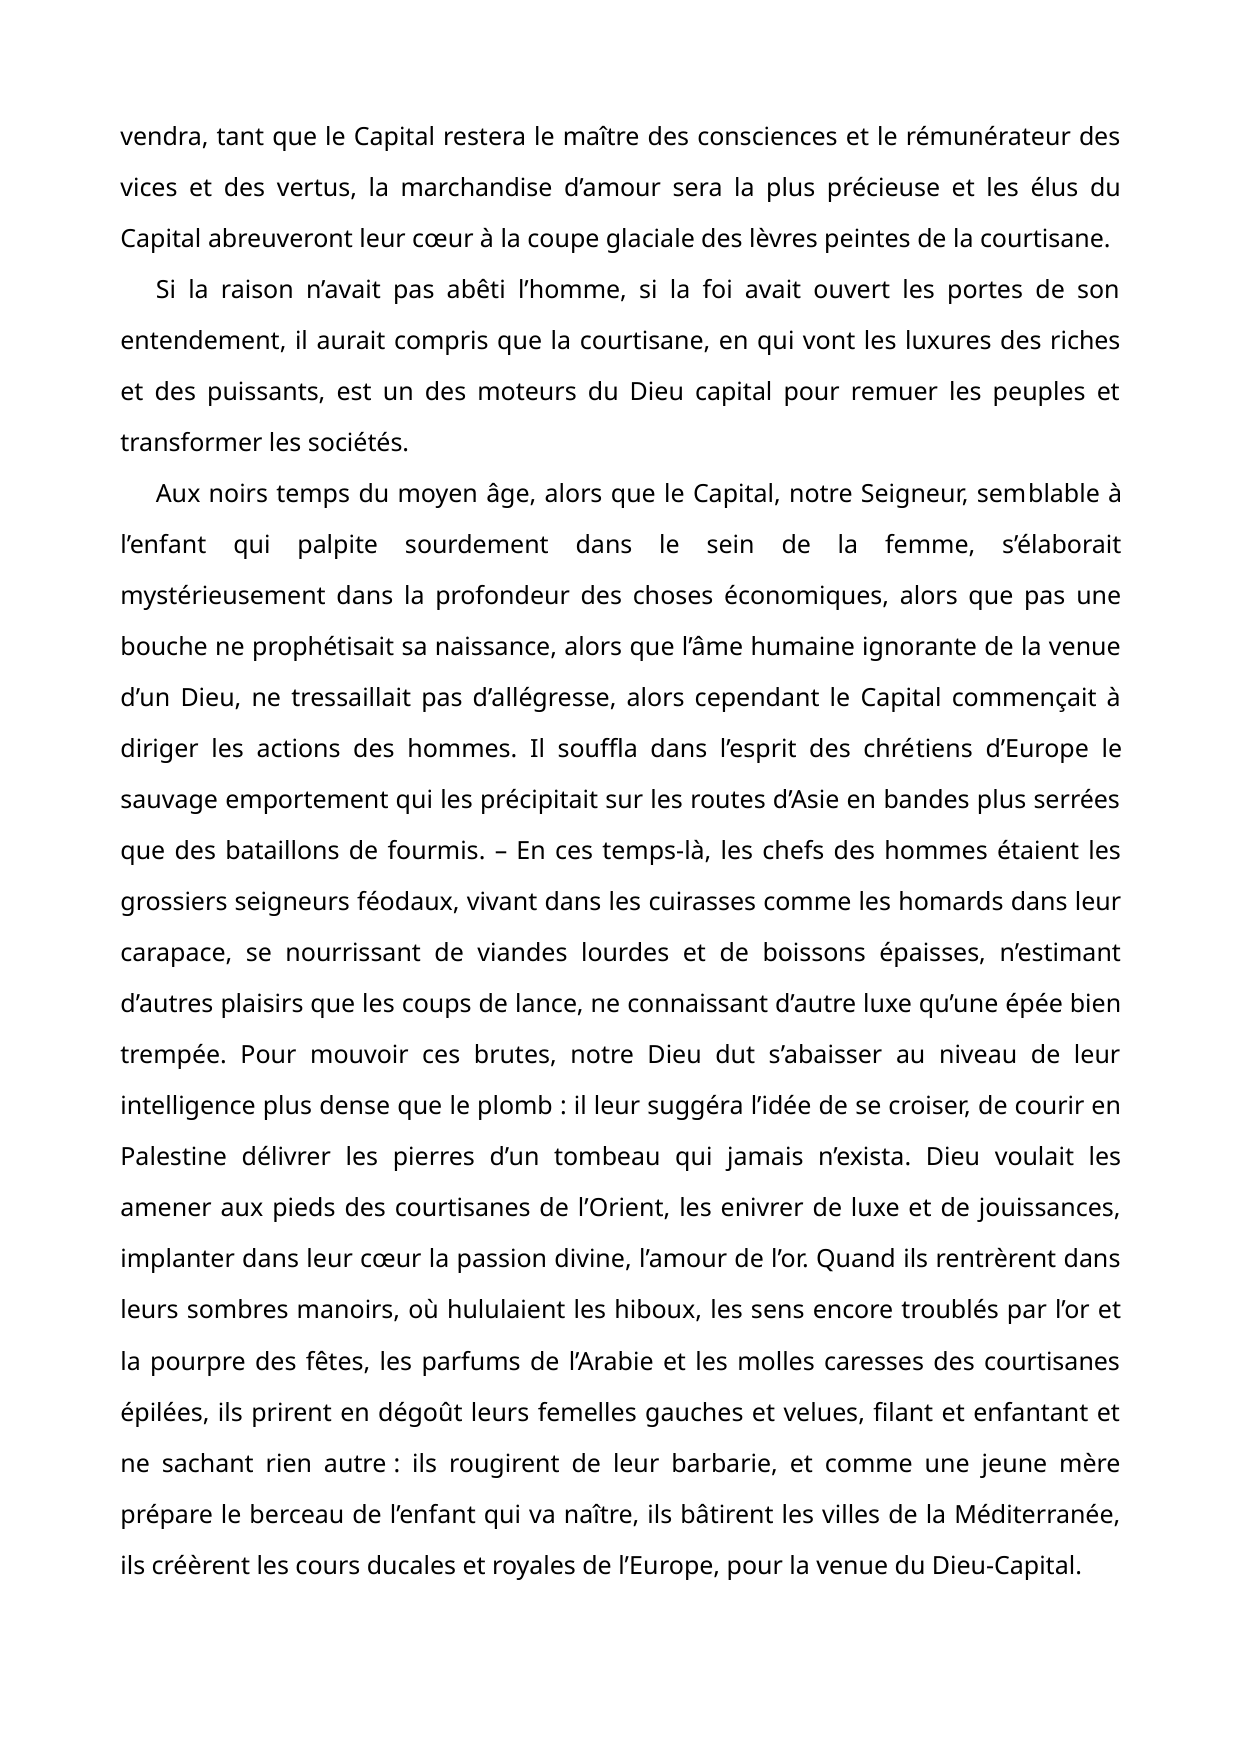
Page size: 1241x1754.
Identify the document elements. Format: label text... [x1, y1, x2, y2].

text Si la raison n’avait pas abêti l’homme, si la foi avait ouvert les portes de son entendement, il aurait compris que la courtisane, en qui vont les luxures des riches et des puissants, est un des moteurs du Dieu capital pour remuer les peuples et transformer les sociétés. [120, 271, 1122, 458]
text Aux noirs temps du moyen âge, alors que le Capital, notre Seigneur, sem­blable à l’enfant qui palpite sourdement dans le sein de la femme, s’élaborait mystérieusement dans la profondeur des choses économiques, alors que pas une bouche ne prophétisait sa naissance, alors que l’âme humaine ignorante de la venue d’un Dieu, ne tressaillait pas d’allégresse, alors cependant le Capital commençait à diriger les actions des hommes. Il souffla dans l’esprit des chré­tiens d’Europe le sauvage emportement qui les précipitait sur les routes d’Asie en bandes plus serrées que des bataillons de fourmis. – En ces temps-là, les chefs des hommes étaient les grossiers seigneurs féodaux, vivant dans les cuirasses comme les homards dans leur carapace, se nourrissant de viandes lourdes et de boissons épaisses, n’estimant d’autres plaisirs que les coups de lance, ne connaissant d’autre luxe qu’une épée bien trempée. Pour mouvoir ces brutes, notre Dieu dut s’abaisser au niveau de leur intelligence plus dense que le plomb : il leur suggéra l’idée de se croiser, de courir en Palestine délivrer les pierres d’un tombeau qui jamais n’exista. Dieu voulait les amener aux pieds des courtisanes de l’Orient, les enivrer de luxe et de jouissances, im­planter dans leur cœur la passion divine, l’amour de l’or. Quand ils rentrèrent dans leurs sombres manoirs, où hululaient les hiboux, les sens encore troublés par l’or et la pourpre des fêtes, les parfums de l’Arabie et les molles caresses des courtisanes épilées, ils prirent en dégoût leurs femelles gauches et velues, filant et enfantant et ne sachant rien autre : ils rougirent de leur barbarie, et comme une jeune mère prépare le berceau de l’enfant qui va naître, ils bâtirent les villes de la Méditerranée, ils créèrent les cours ducales et royales de l’Eu­rope, pour la venue du Dieu-Capital. [120, 475, 1122, 1581]
text vendra, tant que le Capital restera le maître des consciences et le rémunérateur des vices et des vertus, la marchandise d’amour sera la plus précieuse et les élus du Capital abreuveront leur cœur à la coupe glaciale des lèvres peintes de la courtisane. [120, 118, 1122, 254]
